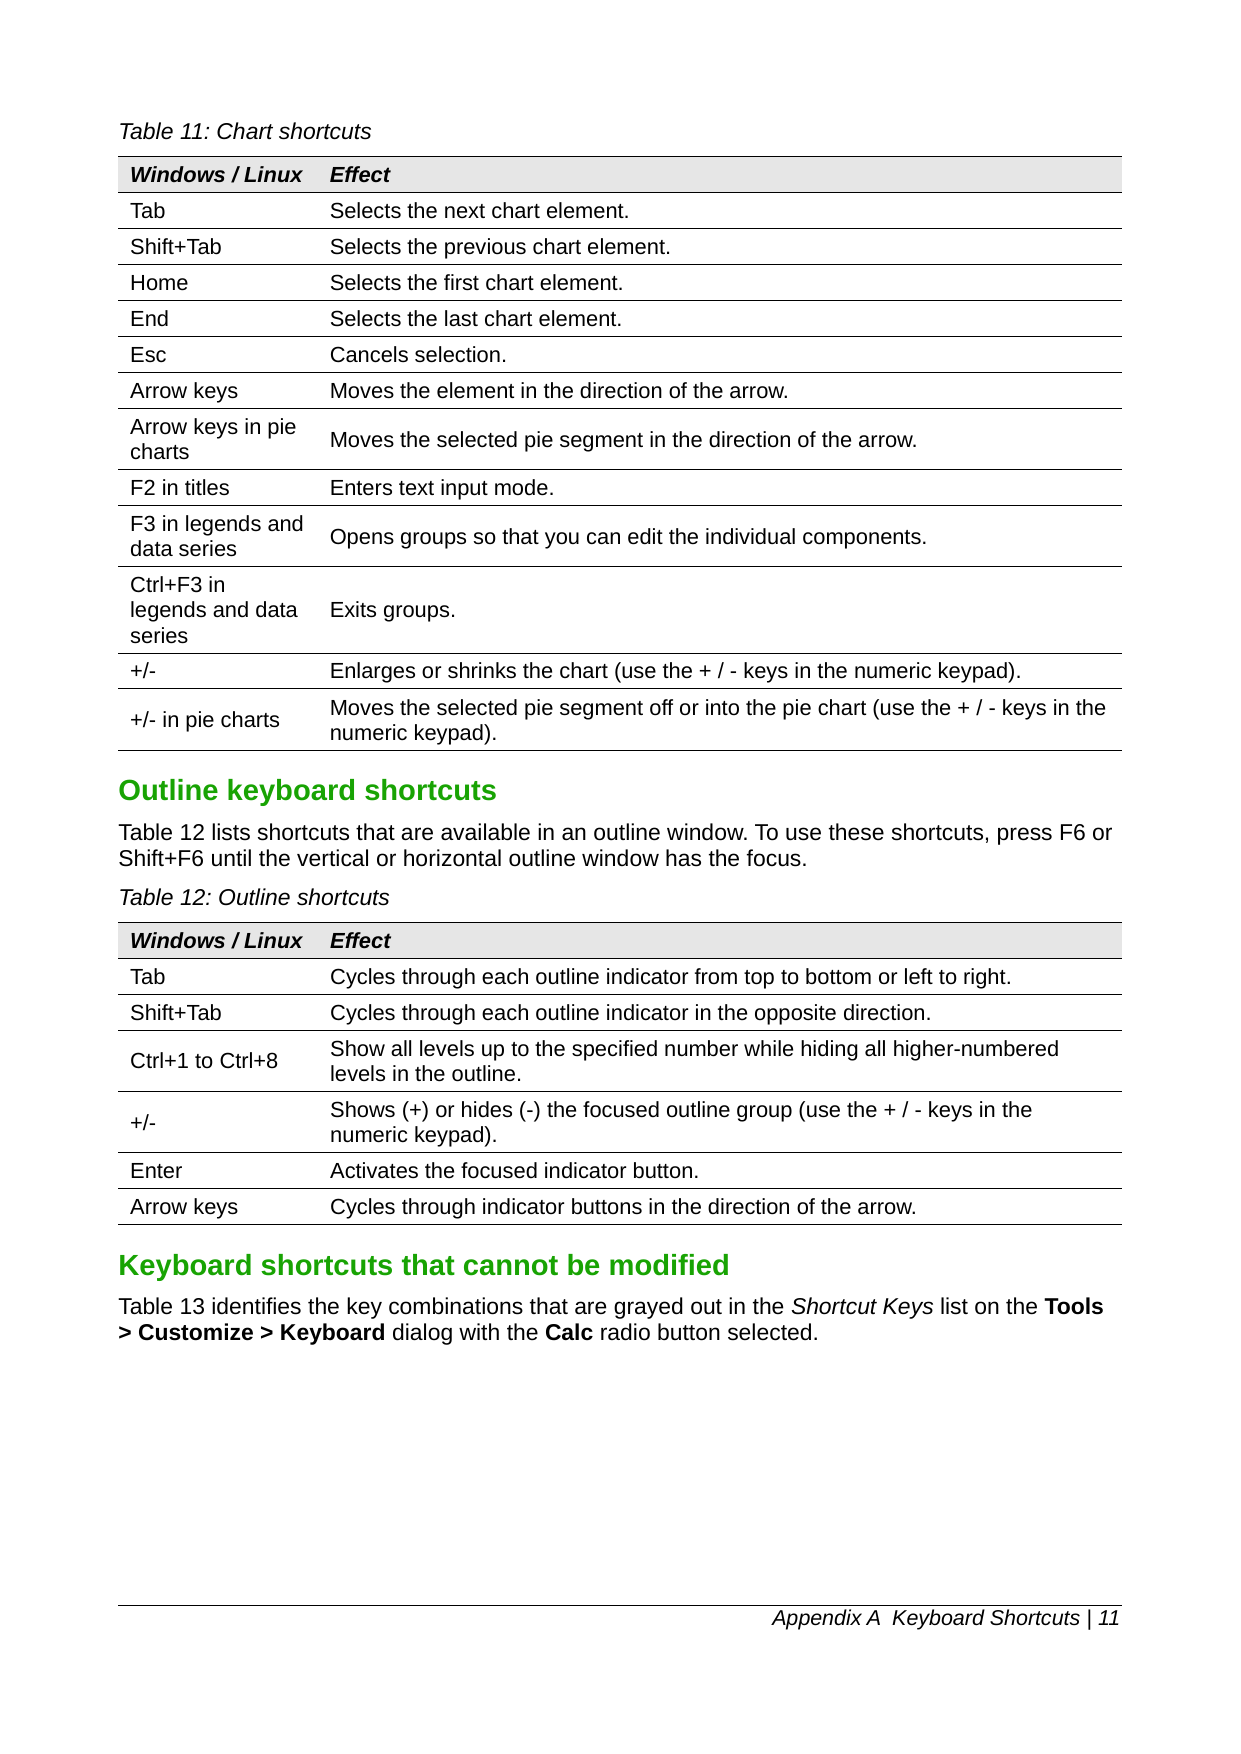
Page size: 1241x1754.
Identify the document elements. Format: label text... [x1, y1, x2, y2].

table_cell Home [118, 265, 318, 300]
table_cell Show all levels up to the specified number while hiding all higher-numbered levels in the outline. [318, 1031, 1122, 1091]
table_header Effect [318, 157, 1122, 192]
table_cell Activates the focused indicator button. [318, 1153, 1122, 1188]
table_cell Selects the last chart element. [318, 301, 1122, 336]
table_cell Enlarges or shrinks the chart (use the + / - keys in the numeric keypad). [318, 654, 1122, 688]
text Table 12: Outline shortcuts [118, 884, 1122, 910]
table_cell +/- [118, 1092, 318, 1152]
table_cell Arrow keys in pie charts [118, 409, 318, 469]
table_cell Opens groups so that you can edit the individual components. [318, 506, 1122, 566]
table_header Windows / Linux [118, 157, 318, 192]
table_cell Cancels selection. [318, 337, 1122, 372]
table_cell Selects the previous chart element. [318, 229, 1122, 264]
subtitle Keyboard shortcuts that cannot be modified [118, 1248, 1122, 1281]
table_cell Enter [118, 1153, 318, 1188]
table_cell Moves the selected pie segment off or into the pie chart (use the + / - keys in the numeric keypad). [318, 689, 1122, 749]
table_cell Cycles through each outline indicator in the opposite direction. [318, 995, 1122, 1030]
table_cell Selects the next chart element. [318, 193, 1122, 228]
text Table 11: Chart shortcuts [118, 118, 1122, 144]
table_cell Shift+Tab [118, 995, 318, 1030]
text Table 12 lists shortcuts that are available in an outline window. To use these shortcuts, press F6 or Shift+F6 until the vertical or horizontal outline window has the focus. [118, 818, 1122, 871]
table_cell End [118, 301, 318, 336]
table_cell Exits groups. [318, 567, 1122, 652]
table_cell F2 in titles [118, 470, 318, 505]
table_cell Esc [118, 337, 318, 372]
table_cell Enters text input mode. [318, 470, 1122, 505]
table_cell Ctrl+F3 in legends and data series [118, 567, 318, 652]
table_cell Arrow keys [118, 373, 318, 408]
table_cell Moves the element in the direction of the arrow. [318, 373, 1122, 408]
table_cell Ctrl+1 to Ctrl+8 [118, 1031, 318, 1091]
table_cell Selects the first chart element. [318, 265, 1122, 300]
table_cell +/- [118, 654, 318, 688]
subtitle Outline keyboard shortcuts [118, 773, 1122, 807]
text Table 13 identifies the key combinations that are grayed out in the Shortcut Keys list on the Tools > Customize > Keyboard dialog with the Calc radio button selected. [118, 1293, 1122, 1346]
table_header Effect [318, 923, 1122, 958]
table_cell Cycles through indicator buttons in the direction of the arrow. [318, 1189, 1122, 1224]
table_cell Shift+Tab [118, 229, 318, 264]
table_cell Tab [118, 959, 318, 994]
table_cell Cycles through each outline indicator from top to bottom or left to right. [318, 959, 1122, 994]
table_cell Moves the selected pie segment in the direction of the arrow. [318, 409, 1122, 469]
table_header Windows / Linux [118, 923, 318, 958]
table_cell F3 in legends and data series [118, 506, 318, 566]
table_cell Shows (+) or hides (-) the focused outline group (use the + / - keys in the numeric keypad). [318, 1092, 1122, 1152]
table_cell Arrow keys [118, 1189, 318, 1224]
table_cell +/- in pie charts [118, 689, 318, 749]
table_cell Tab [118, 193, 318, 228]
